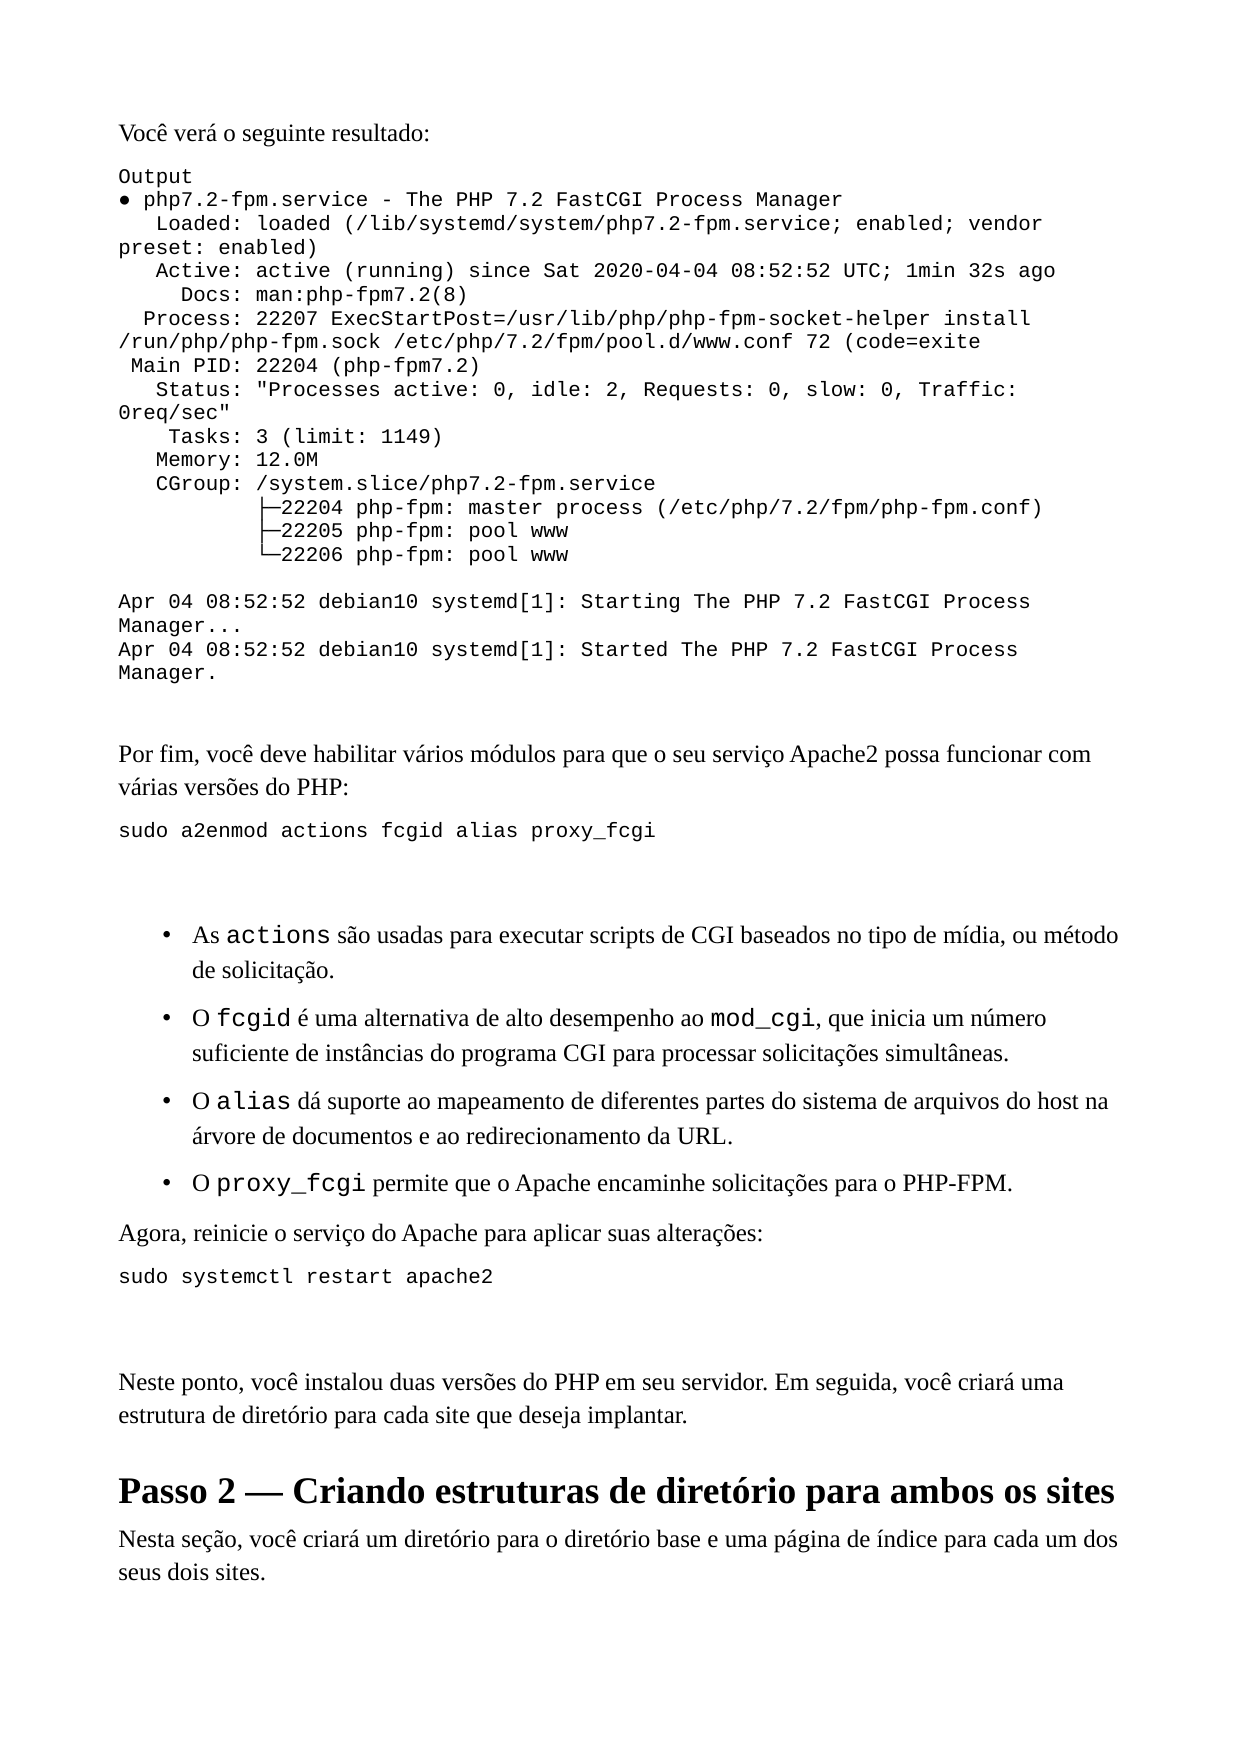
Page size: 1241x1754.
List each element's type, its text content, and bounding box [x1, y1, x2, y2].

list O alias dá suporte ao mapeamento de diferentes partes do sistema de arquivos do host na árvore de documentos e ao redirecionamento da URL. [162, 1086, 1122, 1150]
text Status: "Processes active: 0, idle: 2, Requests: 0, slow: 0, Traffic: 0req/sec" [118, 378, 1122, 426]
list O proxy_fcgi permite que o Apache encaminhe solicitações para o PHP-FPM. [162, 1168, 1122, 1199]
text Nesta seção, você criará um diretório para o diretório base e uma página de índice para cada um dos seus dois sites. [118, 1524, 1122, 1586]
text ├─22205 php-fpm: pool www [118, 520, 1122, 544]
text Main PID: 22204 (php-fpm7.2) [118, 355, 1122, 378]
subtitle Passo 2 — Criando estruturas de diretório para ambos os sites [118, 1468, 1122, 1511]
text Tasks: 3 (limit: 1149) [118, 426, 1122, 449]
text Output [118, 166, 1122, 189]
text Active: active (running) since Sat 2020-04-04 08:52:52 UTC; 1min 32s ago [118, 260, 1122, 284]
text ● php7.2-fpm.service - The PHP 7.2 FastCGI Process Manager [118, 189, 1122, 213]
text ├─22204 php-fpm: master process (/etc/php/7.2/fpm/php-fpm.conf) [262, 497, 1122, 520]
text Agora, reinicie o serviço do Apache para aplicar suas alterações: [118, 1218, 1122, 1247]
text Docs: man:php-fpm7.2(8) [118, 284, 1122, 308]
list As actions são usadas para executar scripts de CGI baseados no tipo de mídia, ou método de solicitação. [162, 920, 1122, 984]
text CGroup: /system.slice/php7.2-fpm.service [118, 473, 1122, 497]
list O fcgid é uma alternativa de alto desempenho ao mod_cgi, que inicia um número suficiente de instâncias do programa CGI para processar solicitações simultâneas. [162, 1003, 1122, 1067]
text ├─22204 php-fpm: master process (/etc/php/7.2/fpm/php-fpm.conf) [118, 497, 261, 520]
text Loaded: loaded (/lib/systemd/system/php7.2-fpm.service; enabled; vendor preset: enabled) [118, 213, 1122, 260]
text Neste ponto, você instalou duas versões do PHP em seu servidor. Em seguida, você criará uma estrutura de diretório para cada site que deseja implantar. [118, 1367, 1122, 1429]
text Você verá o seguinte resultado: [118, 118, 1122, 147]
text Process: 22207 ExecStartPost=/usr/lib/php/php-fpm-socket-helper install /run/php/php-fpm.sock /etc/php/7.2/fpm/pool.d/www.conf 72 (code=exite [118, 308, 1122, 355]
text sudo systemctl restart apache2 [118, 1266, 1122, 1290]
text sudo a2enmod actions fcgid alias proxy_fcgi [118, 820, 1122, 843]
text Apr 04 08:52:52 debian10 systemd[1]: Started The PHP 7.2 FastCGI Process Manager. [118, 639, 1122, 686]
text └─22206 php-fpm: pool www [118, 544, 1122, 568]
text Memory: 12.0M [118, 449, 1122, 473]
text Apr 04 08:52:52 debian10 systemd[1]: Starting The PHP 7.2 FastCGI Process Manager... [118, 591, 1122, 639]
text Por fim, você deve habilitar vários módulos para que o seu serviço Apache2 possa funcionar com várias versões do PHP: [118, 739, 1122, 801]
